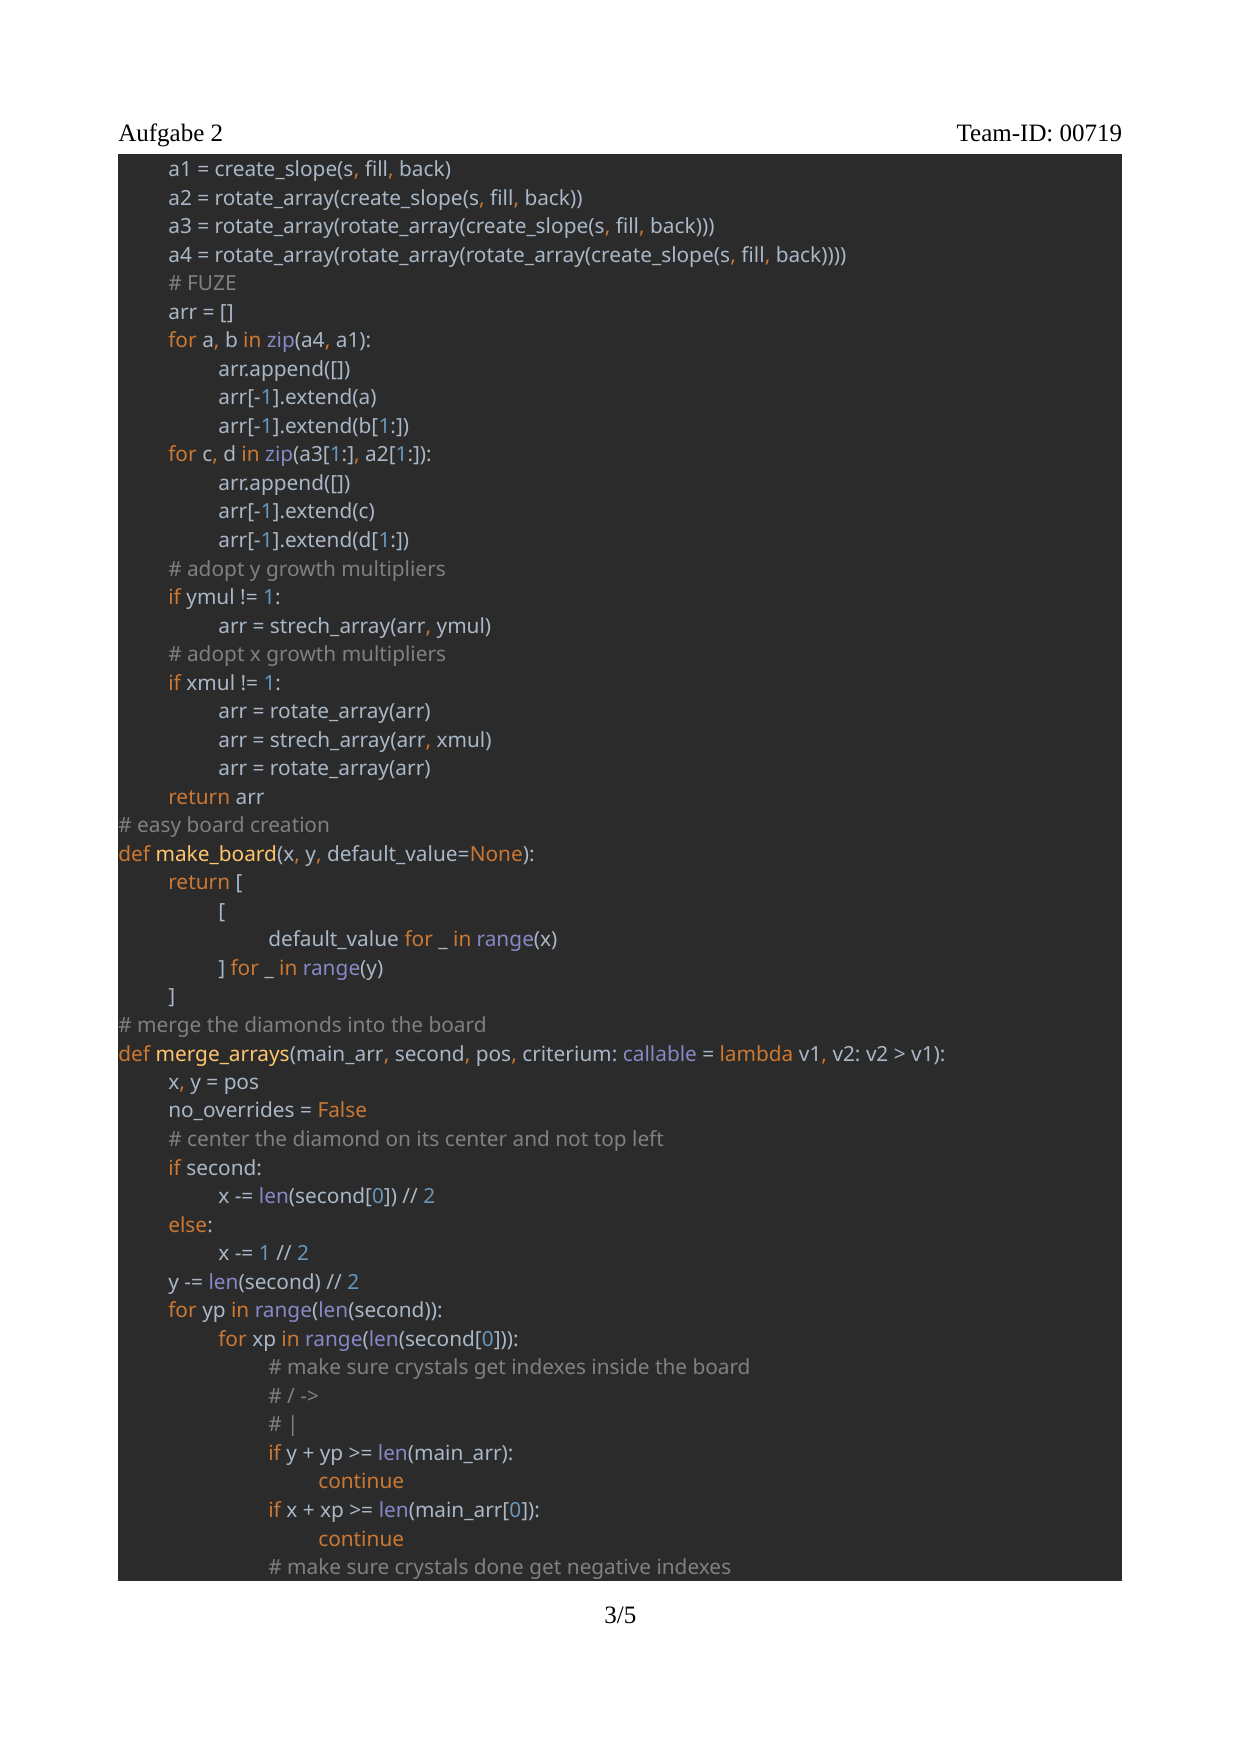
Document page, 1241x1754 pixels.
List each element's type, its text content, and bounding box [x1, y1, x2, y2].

text else: [118, 1210, 1122, 1238]
text default_value for _ in range(x) [118, 924, 1122, 953]
text arr = rotate_array(arr) [118, 753, 1122, 782]
text if second: [118, 1153, 1122, 1181]
text a3 = rotate_array(rotate_array(create_slope(s, fill, back))) [118, 211, 1122, 240]
text for c, d in zip(a3[1:], a2[1:]): [118, 439, 1122, 468]
text continue [118, 1467, 1122, 1495]
text [ [118, 896, 1122, 924]
text arr[-1].extend(c) [118, 497, 1122, 525]
text # / -> [118, 1381, 1122, 1409]
text # merge the diamonds into the board [118, 1010, 1122, 1039]
text arr[-1].extend(b[1:]) [118, 411, 1122, 439]
text if ymul != 1: [118, 582, 1122, 611]
text # | [118, 1409, 1122, 1438]
text ] [118, 982, 1122, 1010]
text # make sure crystals get indexes inside the board [118, 1352, 1122, 1381]
text if xmul != 1: [118, 668, 1122, 696]
text ] for _ in range(y) [118, 953, 1122, 982]
text continue [118, 1524, 1122, 1552]
text for yp in range(len(second)): [118, 1295, 1122, 1324]
text arr = rotate_array(arr) [118, 696, 1122, 725]
text y -= len(second) // 2 [118, 1267, 1122, 1295]
text x -= len(second[0]) // 2 [118, 1181, 1122, 1210]
text arr = [] [118, 297, 1122, 325]
text arr.append([]) [118, 354, 1122, 382]
text if x + xp >= len(main_arr[0]): [118, 1495, 1122, 1524]
text arr[-1].extend(a) [118, 382, 1122, 411]
text for xp in range(len(second[0])): [118, 1324, 1122, 1352]
text return [ [118, 867, 1122, 896]
text # center the diamond on its center and not top left [118, 1124, 1122, 1153]
text return arr [118, 782, 1122, 811]
text def merge_arrays(main_arr, second, pos, criterium: callable = lambda v1, v2: v2 > v1): [118, 1039, 1122, 1067]
text for a, b in zip(a4, a1): [118, 325, 1122, 354]
text arr[-1].extend(d[1:]) [118, 525, 1122, 554]
text # make sure crystals done get negative indexes [118, 1552, 1122, 1581]
text # FUZE [118, 268, 1122, 297]
text # easy board creation [118, 811, 1122, 839]
text a2 = rotate_array(create_slope(s, fill, back)) [118, 183, 1122, 211]
text arr.append([]) [118, 468, 1122, 497]
text if y + yp >= len(main_arr): [118, 1438, 1122, 1467]
text x -= 1 // 2 [118, 1238, 1122, 1267]
text x, y = pos [118, 1067, 1122, 1096]
text no_overrides = False [118, 1096, 1122, 1124]
text # adopt y growth multipliers [118, 554, 1122, 582]
text def make_board(x, y, default_value=None): [118, 839, 1122, 867]
text a1 = create_slope(s, fill, back) [118, 154, 1122, 183]
text # adopt x growth multipliers [118, 639, 1122, 668]
text a4 = rotate_array(rotate_array(rotate_array(create_slope(s, fill, back)))) [118, 240, 1122, 268]
text arr = strech_array(arr, ymul) [118, 611, 1122, 639]
text arr = strech_array(arr, xmul) [118, 725, 1122, 753]
